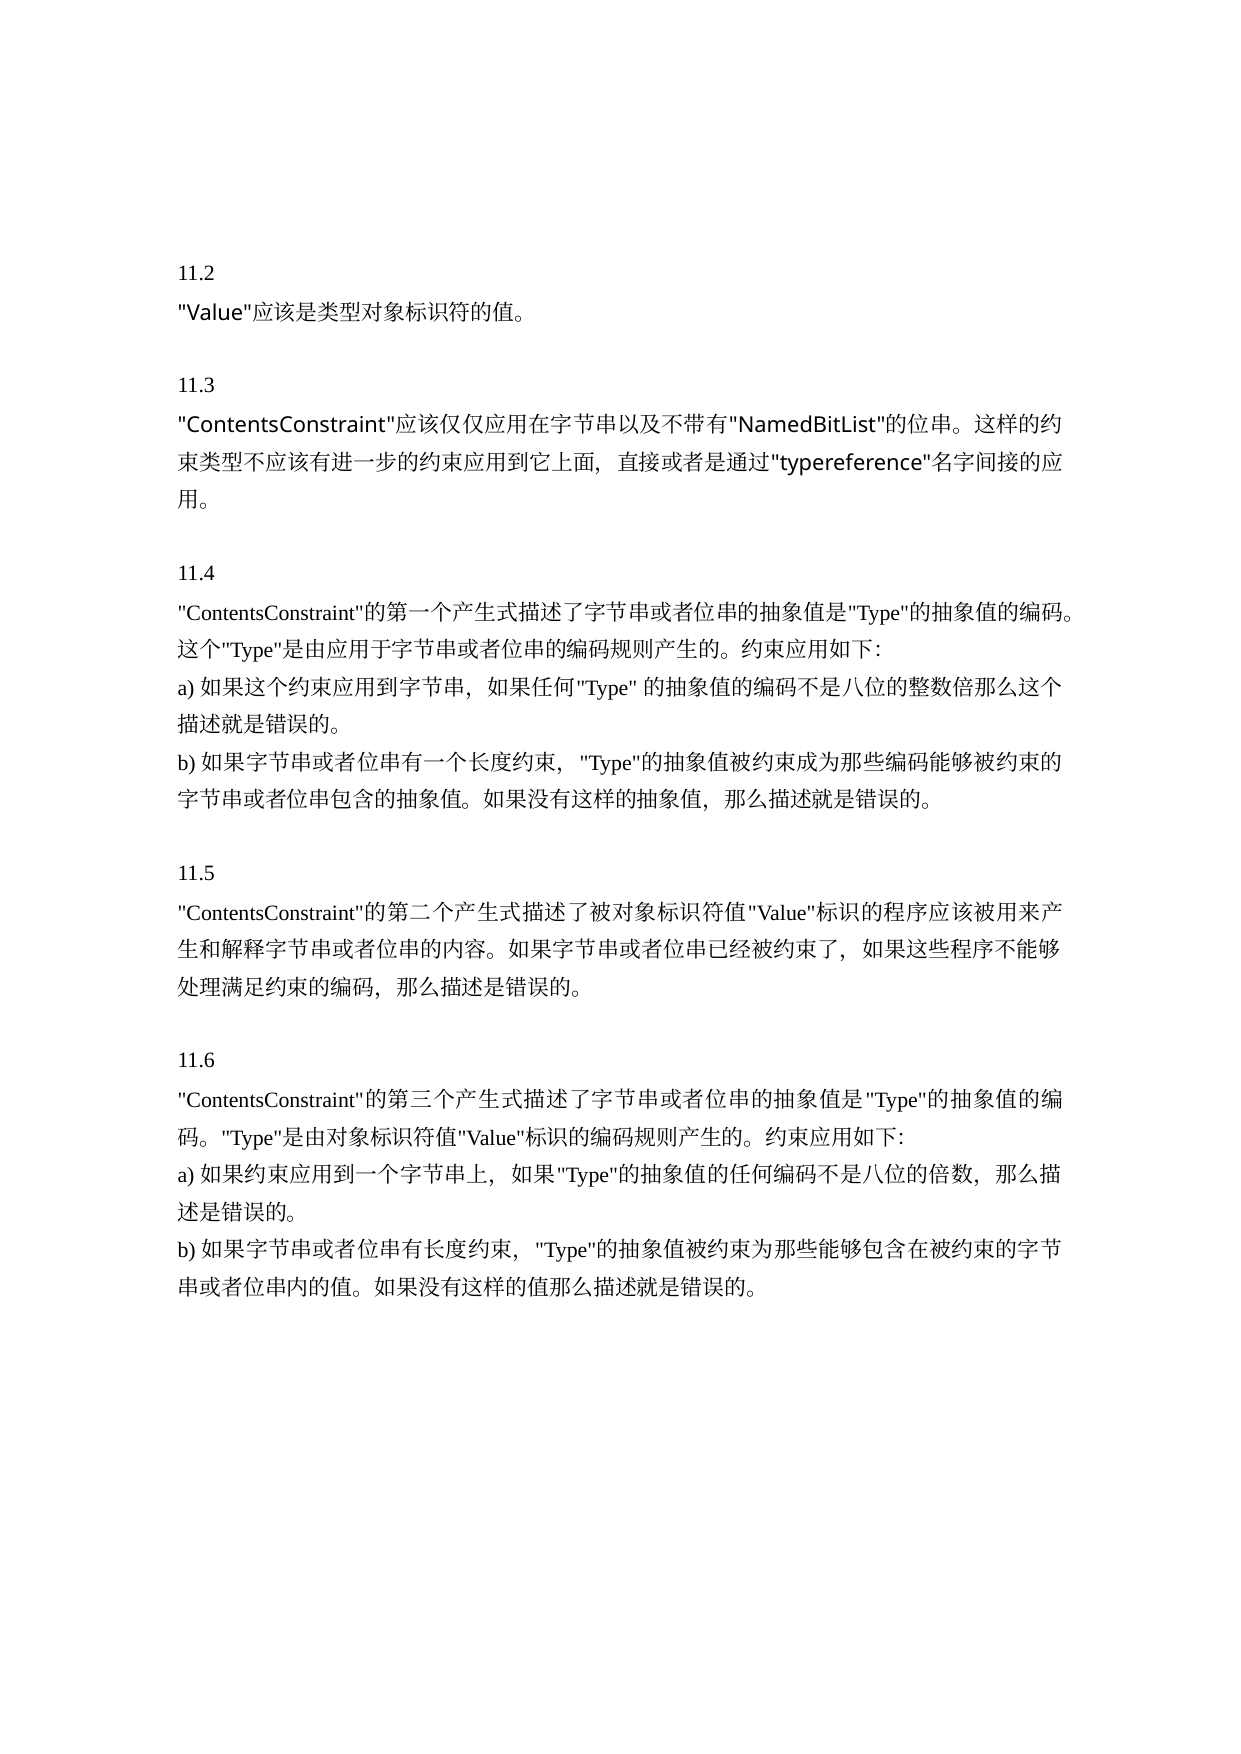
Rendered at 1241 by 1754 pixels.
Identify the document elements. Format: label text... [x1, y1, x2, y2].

subtitle 11.5 [177, 854, 1063, 892]
subtitle 11.4 [177, 554, 1063, 592]
text a) 如果约束应用到一个字节串上，如果"Type"的抽象值的任何编码不是八位的倍数，那么描述是错误的。 [177, 1154, 1063, 1229]
text "ContentsConstraint"应该仅仅应用在字节串以及不带有"NamedBitList"的位串。这样的约束类型不应该有进一步的约束应用到它上面，直接或者是通过"typereference"名字间接的应用。 [177, 404, 1063, 517]
text "Value"应该是类型对象标识符的值。 [177, 292, 1063, 329]
text b) 如果字节串或者位串有长度约束，"Type"的抽象值被约束为那些能够包含在被约束的字节串或者位串内的值。如果没有这样的值那么描述就是错误的。 [177, 1229, 1063, 1304]
text "ContentsConstraint"的第二个产生式描述了被对象标识符值"Value"标识的程序应该被用来产生和解释字节串或者位串的内容。如果字节串或者位串已经被约束了，如果这些程序不能够处理满足约束的编码，那么描述是错误的。 [177, 892, 1063, 1004]
subtitle 11.2 [177, 254, 1063, 292]
subtitle 11.6 [177, 1042, 1063, 1079]
subtitle 11.3 [177, 367, 1063, 404]
text b) 如果字节串或者位串有一个长度约束，"Type"的抽象值被约束成为那些编码能够被约束的字节串或者位串包含的抽象值。如果没有这样的抽象值，那么描述就是错误的。 [177, 742, 1063, 817]
text a) 如果这个约束应用到字节串，如果任何"Type" 的抽象值的编码不是八位的整数倍那么这个描述就是错误的。 [177, 667, 1063, 742]
text "ContentsConstraint"的第一个产生式描述了字节串或者位串的抽象值是"Type"的抽象值的编码。这个"Type"是由应用于字节串或者位串的编码规则产生的。约束应用如下： [177, 592, 1063, 667]
text "ContentsConstraint"的第三个产生式描述了字节串或者位串的抽象值是"Type"的抽象值的编码。"Type"是由对象标识符值"Value"标识的编码规则产生的。约束应用如下： [177, 1079, 1063, 1154]
